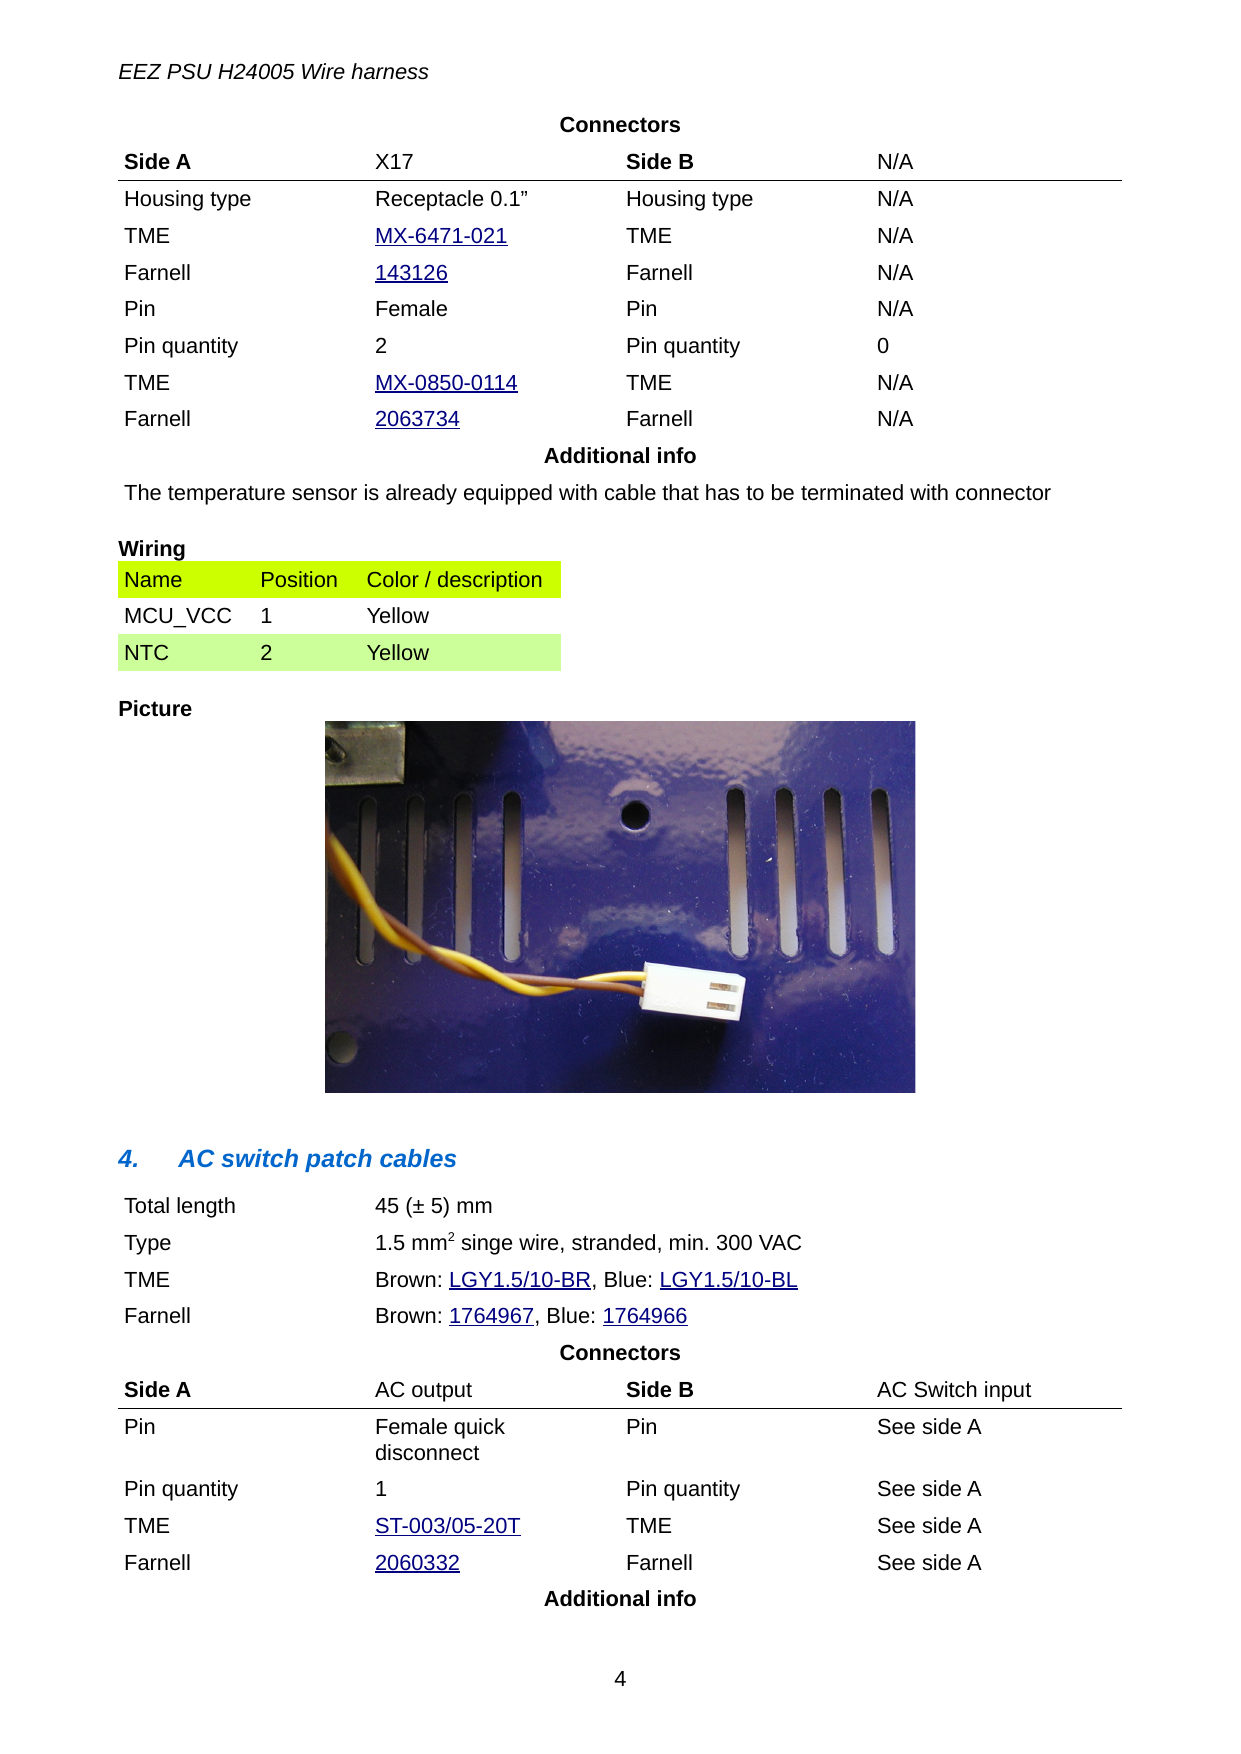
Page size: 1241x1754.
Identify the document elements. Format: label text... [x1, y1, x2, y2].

table_cell N/A [871, 291, 1122, 327]
table_cell Pin quantity [118, 1470, 369, 1507]
table_cell N/A [871, 181, 1122, 217]
table_header Name [118, 561, 254, 598]
table_cell Side B [620, 143, 871, 179]
table_cell Farnell [118, 1298, 369, 1334]
table_cell TME [118, 1507, 369, 1544]
table_cell See side A [871, 1544, 1122, 1580]
table_cell Yellow [361, 634, 561, 671]
table_header [620, 1188, 871, 1224]
table_cell Type [118, 1224, 369, 1261]
table_cell The temperature sensor is already equipped with cable that has to be terminated with connector [118, 474, 1122, 536]
table_cell Pin [118, 1409, 369, 1470]
table_cell Side B [620, 1371, 871, 1407]
table_cell 2 [254, 634, 361, 671]
table_cell Farnell [620, 401, 871, 437]
table_cell AC output [369, 1371, 620, 1407]
table_cell 2 [369, 327, 620, 364]
table_cell Farnell [620, 1544, 871, 1580]
table_cell TME [620, 364, 871, 401]
table_cell MCU_VCC [118, 598, 254, 634]
table_cell Additional info [118, 437, 1122, 474]
text Wiring [118, 536, 1122, 561]
table_cell See side A [871, 1409, 1122, 1470]
picture [325, 721, 916, 1093]
table_cell Brown: LGY1.5/10-BR, Blue: LGY1.5/10-BL [369, 1261, 1122, 1297]
subtitle AC switch patch cables [118, 1144, 1122, 1173]
table_cell Side A [118, 1371, 369, 1407]
table_cell 0 [871, 327, 1122, 364]
table_cell Farnell [118, 401, 369, 437]
table_cell Farnell [620, 254, 871, 291]
table_cell Farnell [118, 254, 369, 291]
table_cell N/A [871, 364, 1122, 401]
table_cell Pin quantity [118, 327, 369, 364]
table_cell 2060332 [369, 1544, 620, 1580]
table_cell TME [118, 1261, 369, 1297]
table_cell Housing type [118, 181, 369, 217]
table_cell AC Switch input [871, 1371, 1122, 1407]
table_cell NTC [118, 634, 254, 671]
table_cell N/A [871, 401, 1122, 437]
table_cell Farnell [118, 1544, 369, 1580]
table_cell TME [118, 217, 369, 254]
table_cell MX-0850-0114 [369, 364, 620, 401]
table_cell See side A [871, 1507, 1122, 1544]
table_cell Receptacle 0.1” [369, 181, 620, 217]
table_header Position [254, 561, 361, 598]
table_cell Pin [620, 1409, 871, 1470]
table_cell Additional info [118, 1580, 1122, 1617]
text Picture [118, 696, 1122, 721]
table_cell TME [620, 217, 871, 254]
table_cell MX-6471-021 [369, 217, 620, 254]
table_cell 1 [254, 598, 361, 634]
table_cell See side A [871, 1470, 1122, 1507]
table_cell Yellow [361, 598, 561, 634]
table_cell TME [118, 364, 369, 401]
table_header Total length [118, 1188, 369, 1224]
table_cell 1 [369, 1470, 620, 1507]
table_cell Pin [620, 291, 871, 327]
table_header 45 (± 5) mm [369, 1188, 620, 1224]
table_header [871, 1188, 1122, 1224]
table_header Color / description [361, 561, 561, 598]
table_cell Pin quantity [620, 1470, 871, 1507]
table_cell ST-003/05-20T [369, 1507, 620, 1544]
table_cell Side A [118, 143, 369, 179]
table_cell 2063734 [369, 401, 620, 437]
table_cell Female quick disconnect [369, 1409, 620, 1470]
table_cell Brown: 1764967, Blue: 1764966 [369, 1298, 1122, 1334]
table_cell Female [369, 291, 620, 327]
table_cell 143126 [369, 254, 620, 291]
table_cell N/A [871, 217, 1122, 254]
table_cell Housing type [620, 181, 871, 217]
table_cell X17 [369, 143, 620, 179]
table_cell 1.5 mm2 singe wire, stranded, min. 300 VAC [369, 1224, 1122, 1261]
table_cell Pin quantity [620, 327, 871, 364]
table_cell TME [620, 1507, 871, 1544]
table_cell N/A [871, 254, 1122, 291]
table_cell Pin [118, 291, 369, 327]
table_cell Connectors [118, 1334, 1122, 1371]
table_cell Connectors [118, 106, 1122, 143]
table_cell N/A [871, 143, 1122, 179]
